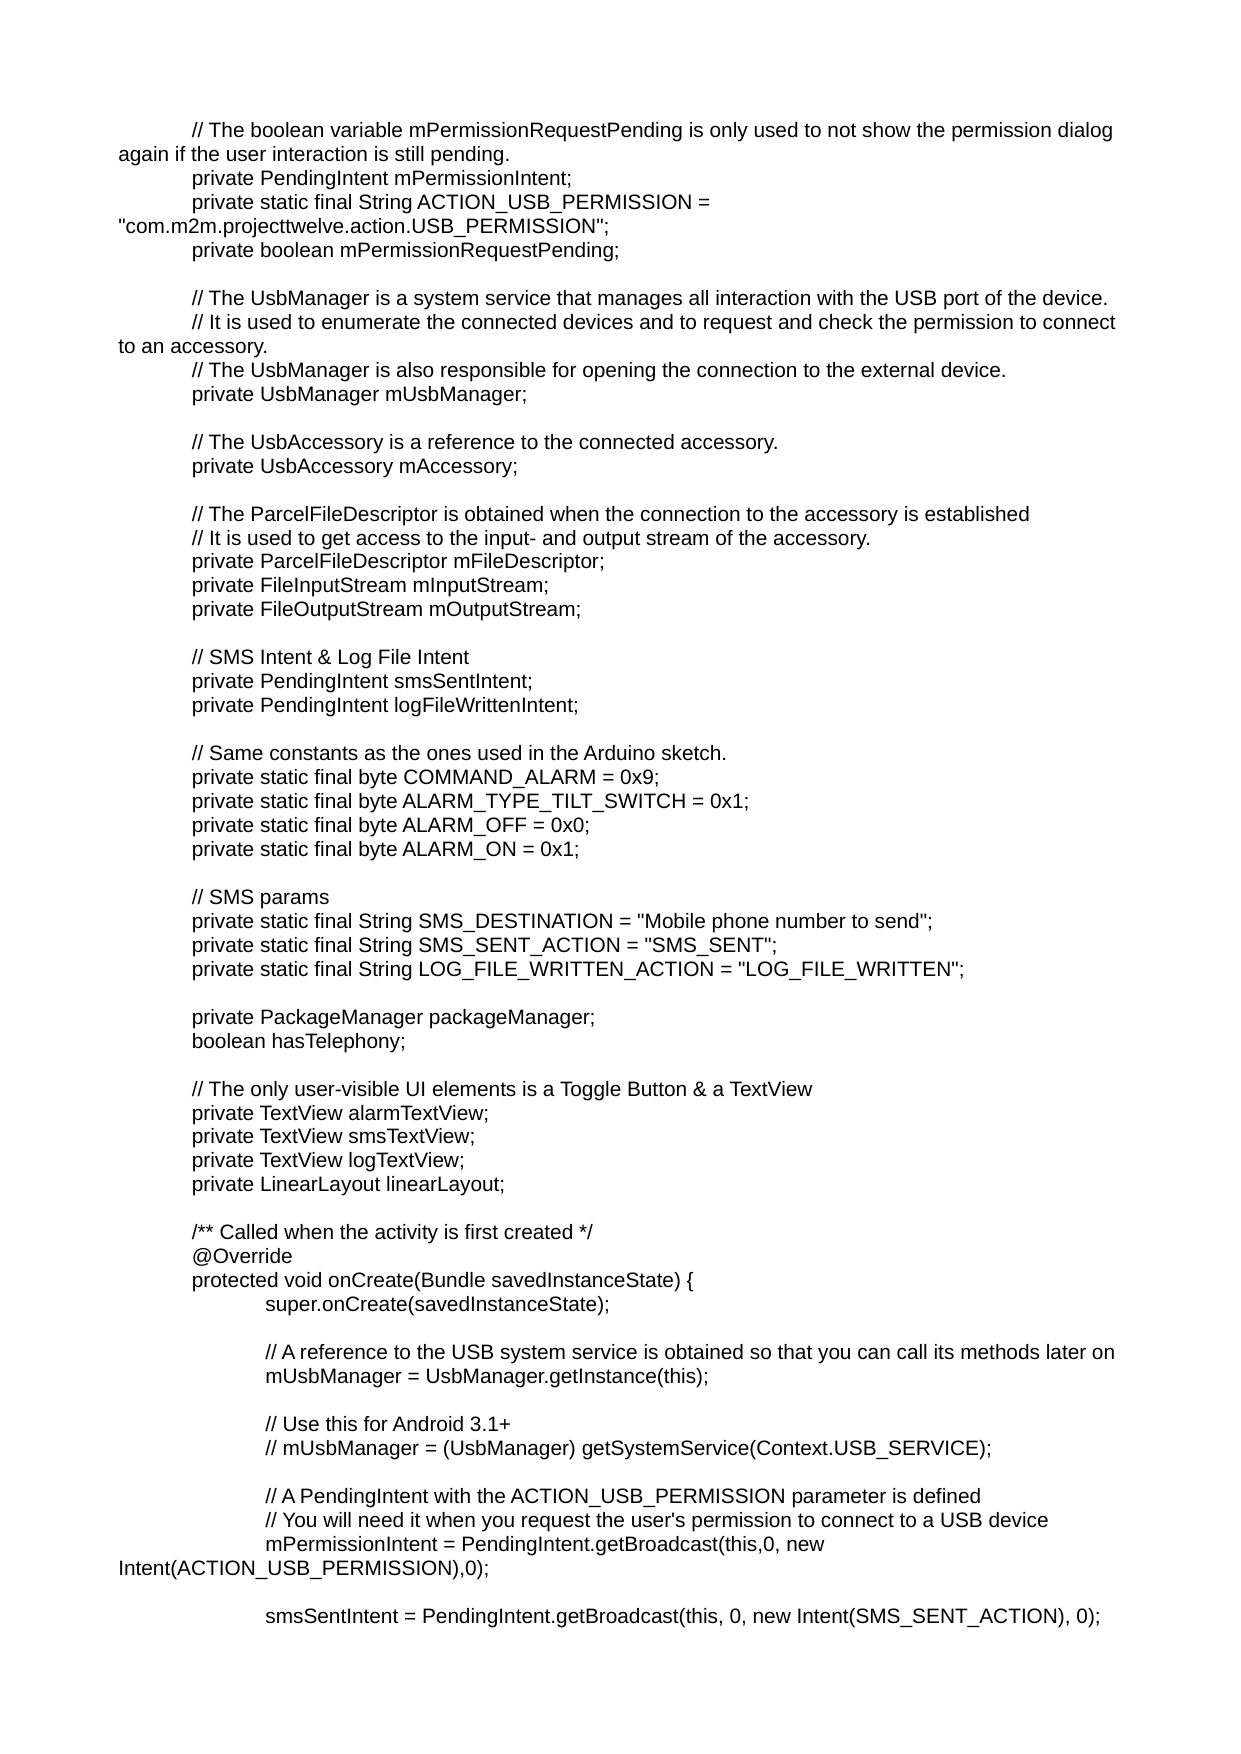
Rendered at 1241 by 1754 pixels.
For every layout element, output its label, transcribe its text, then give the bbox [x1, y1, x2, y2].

text // The ParcelFileDescriptor is obtained when the connection to the accessory is established [118, 501, 1122, 525]
text private boolean mPermissionRequestPending; [118, 238, 1122, 262]
text private TextView logTextView; [118, 1148, 1122, 1172]
text protected void onCreate(Bundle savedInstanceState) { [118, 1268, 1122, 1292]
text private static final String SMS_SENT_ACTION = "SMS_SENT"; [118, 933, 1122, 957]
text // You will need it when you request the user's permission to connect to a USB device [118, 1508, 1122, 1532]
text mUsbManager = UsbManager.getInstance(this); [118, 1364, 1122, 1388]
text // SMS params [118, 885, 1122, 909]
text // A PendingIntent with the ACTION_USB_PERMISSION parameter is defined [118, 1484, 1122, 1508]
text private static final byte ALARM_OFF = 0x0; [118, 813, 1122, 837]
text private TextView alarmTextView; [118, 1100, 1122, 1124]
text private PendingIntent logFileWrittenIntent; [118, 693, 1122, 717]
text private static final byte ALARM_TYPE_TILT_SWITCH = 0x1; [118, 789, 1122, 813]
text super.onCreate(savedInstanceState); [118, 1292, 1122, 1316]
text // mUsbManager = (UsbManager) getSystemService(Context.USB_SERVICE); [118, 1436, 1122, 1460]
text @Override [118, 1244, 1122, 1268]
text private static final byte ALARM_ON = 0x1; [118, 837, 1122, 861]
text // The UsbManager is also responsible for opening the connection to the external device. [118, 358, 1122, 382]
text // SMS Intent & Log File Intent [118, 645, 1122, 669]
text smsSentIntent = PendingIntent.getBroadcast(this, 0, new Intent(SMS_SENT_ACTION), 0); [118, 1603, 1122, 1627]
text // A reference to the USB system service is obtained so that you can call its methods later on [118, 1340, 1122, 1364]
text // Same constants as the ones used in the Arduino sketch. [118, 741, 1122, 765]
text private FileInputStream mInputStream; [118, 573, 1122, 597]
text private PackageManager packageManager; [118, 1004, 1122, 1028]
text private PendingIntent smsSentIntent; [118, 669, 1122, 693]
text private static final String ACTION_USB_PERMISSION = "com.m2m.projecttwelve.action.USB_PERMISSION"; [118, 190, 1122, 238]
text private UsbAccessory mAccessory; [118, 453, 1122, 477]
text private PendingIntent mPermissionIntent; [118, 166, 1122, 190]
text boolean hasTelephony; [118, 1028, 1122, 1052]
text // The UsbManager is a system service that manages all interaction with the USB port of the device. [118, 286, 1122, 310]
text // Use this for Android 3.1+ [118, 1412, 1122, 1436]
text private TextView smsTextView; [118, 1124, 1122, 1148]
text // The boolean variable mPermissionRequestPending is only used to not show the permission dialog again if the user interaction is still pending. [118, 118, 1122, 166]
text private UsbManager mUsbManager; [118, 382, 1122, 406]
text private static final String SMS_DESTINATION = "Mobile phone number to send"; [118, 909, 1122, 933]
text // The UsbAccessory is a reference to the connected accessory. [118, 429, 1122, 453]
text /** Called when the activity is first created */ [118, 1220, 1122, 1244]
text mPermissionIntent = PendingIntent.getBroadcast(this,0, new Intent(ACTION_USB_PERMISSION),0); [118, 1532, 1122, 1579]
text private static final byte COMMAND_ALARM = 0x9; [118, 765, 1122, 789]
text private FileOutputStream mOutputStream; [118, 597, 1122, 621]
text private LinearLayout linearLayout; [118, 1172, 1122, 1196]
text // It is used to get access to the input- and output stream of the accessory. [118, 525, 1122, 549]
text private ParcelFileDescriptor mFileDescriptor; [118, 549, 1122, 573]
text // It is used to enumerate the connected devices and to request and check the permission to connect to an accessory. [118, 310, 1122, 358]
text private static final String LOG_FILE_WRITTEN_ACTION = "LOG_FILE_WRITTEN"; [118, 957, 1122, 981]
text // The only user-visible UI elements is a Toggle Button & a TextView [118, 1076, 1122, 1100]
